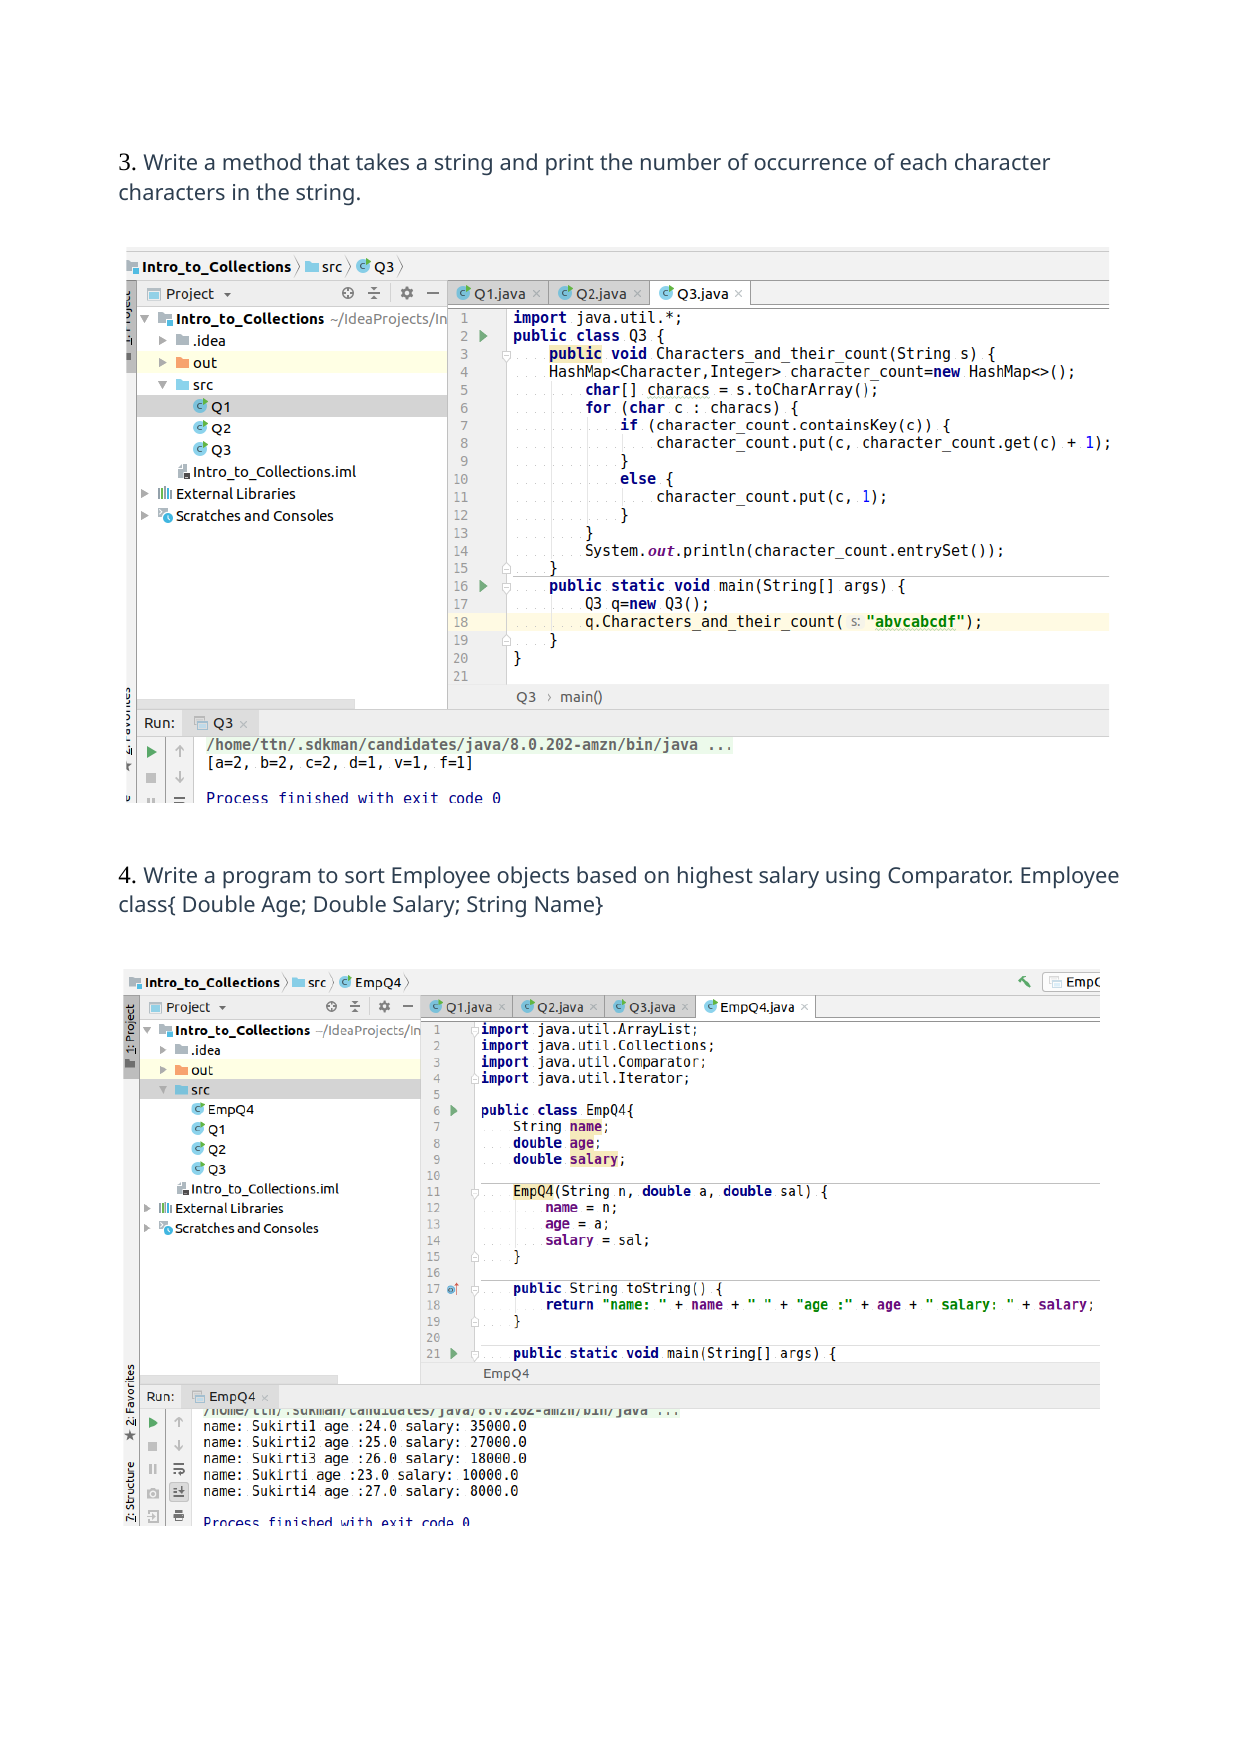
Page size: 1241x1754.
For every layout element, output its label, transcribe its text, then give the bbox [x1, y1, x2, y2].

picture [123, 969, 1100, 1526]
picture [126, 247, 1110, 803]
text 3. Write a method that takes a string and print the number of occurrence of each character characters in the string. [118, 147, 1122, 206]
text 4. Write a program to sort Employee objects based on highest salary using Comparator. Employee class{ Double Age; Double Salary; String Name} [118, 860, 1122, 919]
